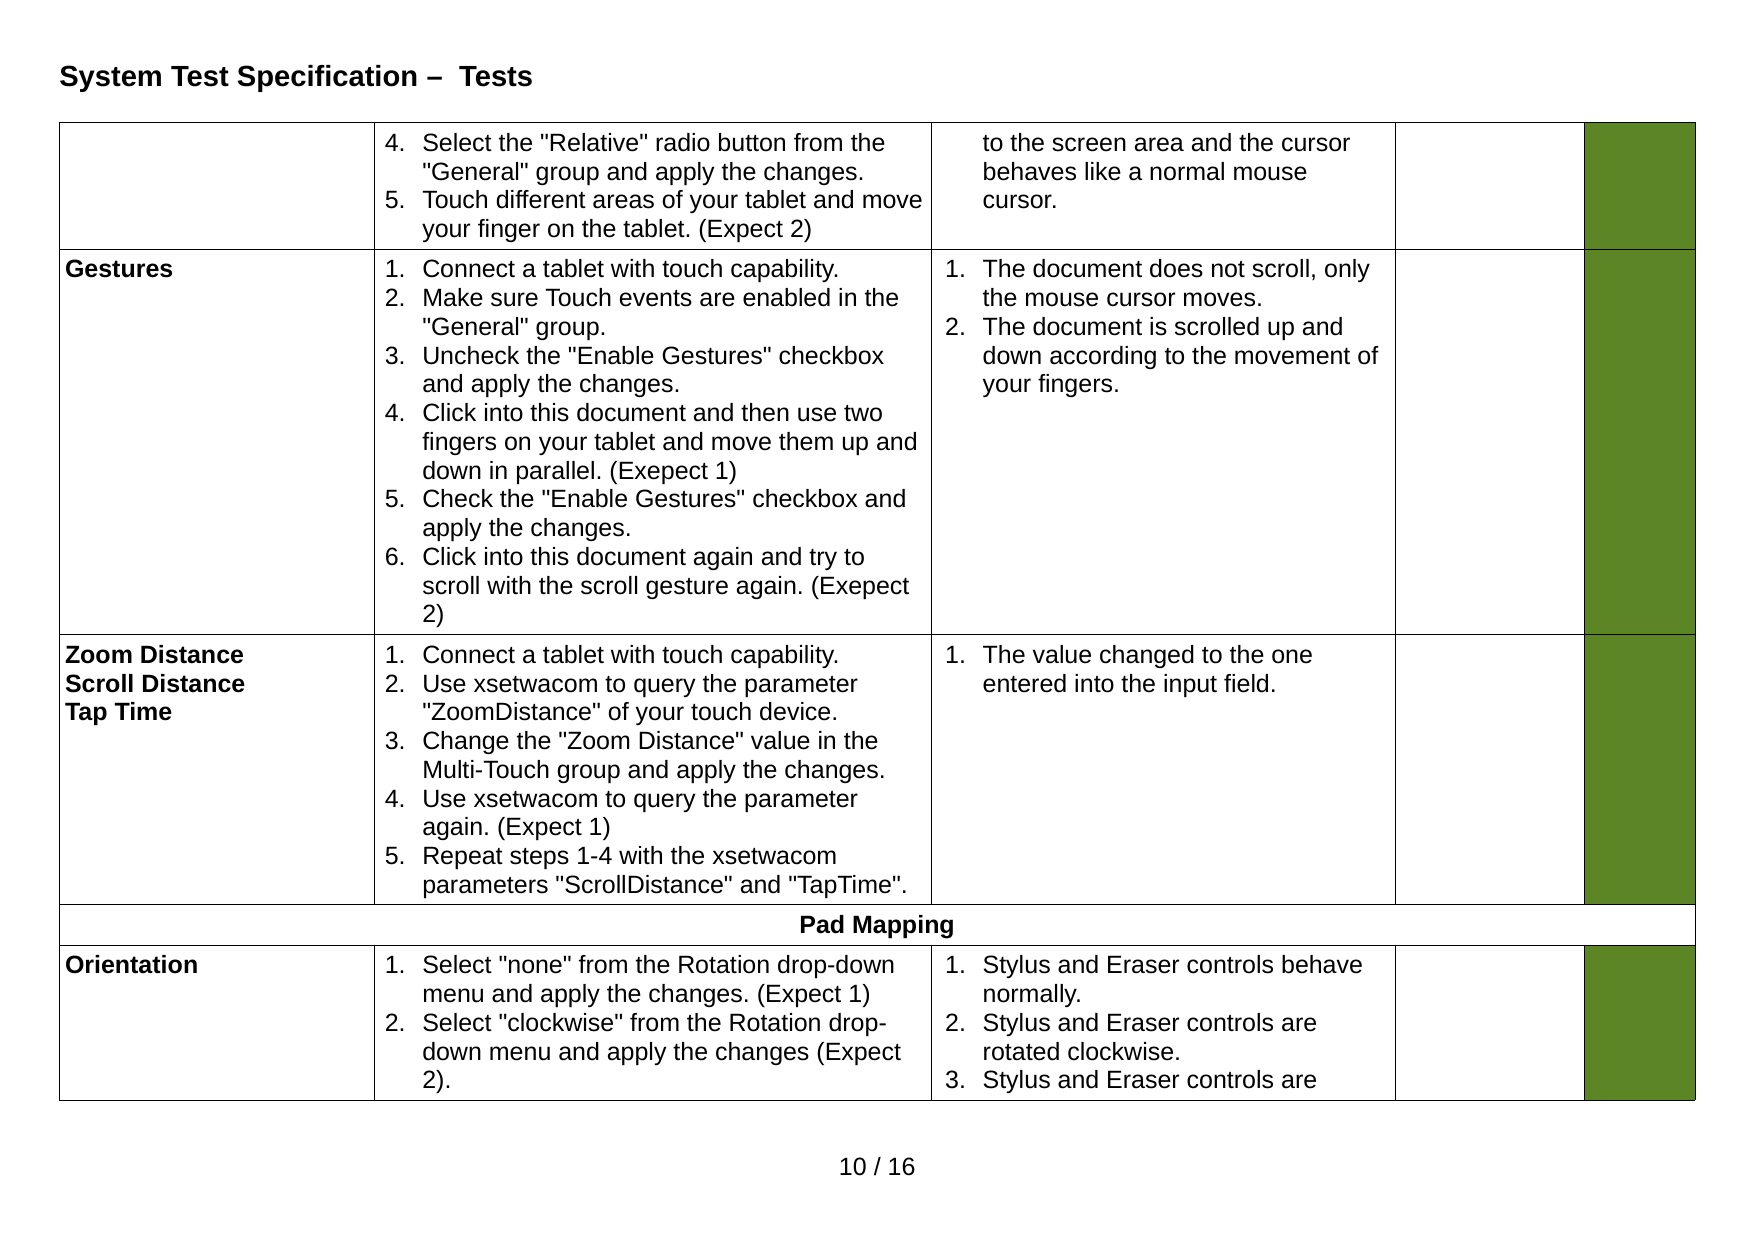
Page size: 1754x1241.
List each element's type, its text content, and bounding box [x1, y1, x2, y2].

table_cell [1396, 946, 1584, 1100]
table_cell Pad Mapping [60, 905, 1695, 944]
table_cell Stylus and Eraser controls behave normally. Stylus and Eraser controls are rotated clockwise. Stylus and Eraser controls are [932, 946, 1395, 1100]
table_cell The value changed to the one entered into the input field. [932, 635, 1395, 904]
table_cell [1585, 635, 1695, 904]
table_cell [1585, 123, 1695, 249]
table_cell [60, 123, 374, 249]
table_cell Orientation [60, 946, 374, 1100]
table_cell Zoom Distance Scroll Distance Tap Time [60, 635, 374, 904]
table_cell [1396, 250, 1584, 634]
table_cell Connect a tablet with touch capability. Use xsetwacom to query the parameter "ZoomDistance" of your touch device. Change the "Zoom Distance" value in the Multi-Touch group and apply the changes. Use xsetwacom to query the parameter again. (Expect 1) Repeat steps 1-4 with the xsetwacom parameters "ScrollDistance" and "TapTime". [375, 635, 931, 904]
table_cell [1396, 123, 1584, 249]
table_cell The document does not scroll, only the mouse cursor moves. The document is scrolled up and down according to the movement of your fingers. [932, 250, 1395, 634]
table_cell Connect a tablet with touch capability. Make sure Touch events are enabled in the "General" group. Uncheck the "Enable Gestures" checkbox and apply the changes. Click into this document and then use two fingers on your tablet and move them up and down in parallel. (Exepect 1) Check the "Enable Gestures" checkbox and apply the changes. Click into this document again and try to scroll with the scroll gesture again. (Exepect 2) [375, 250, 931, 634]
table_cell [1585, 946, 1695, 1100]
table_cell Gestures [60, 250, 374, 634]
table_cell Select "none" from the Rotation drop-down menu and apply the changes. (Expect 1) Select "clockwise" from the Rotation drop-down menu and apply the changes (Expect 2). Select "counter clockwise" from the Rotation drop-down menu and apply the changes (Expect 3). Select "half" from the Rotation drop-down menu and apply the changes (Expect 4). [375, 946, 931, 1100]
table_cell [1396, 635, 1584, 904]
table_cell to the screen area and the cursor behaves like a normal mouse cursor. [932, 123, 1395, 249]
table_cell Connect a tablet with touch capability. Select the "Absolute" radio button from the "General" group and apply the changes. Touch different areas of your tablet (Expect 1) Select the "Relative" radio button from the "General" group and apply the changes. Touch different areas of your tablet and move your finger on the tablet. (Expect 2) [375, 123, 931, 249]
table_cell [1585, 250, 1695, 634]
